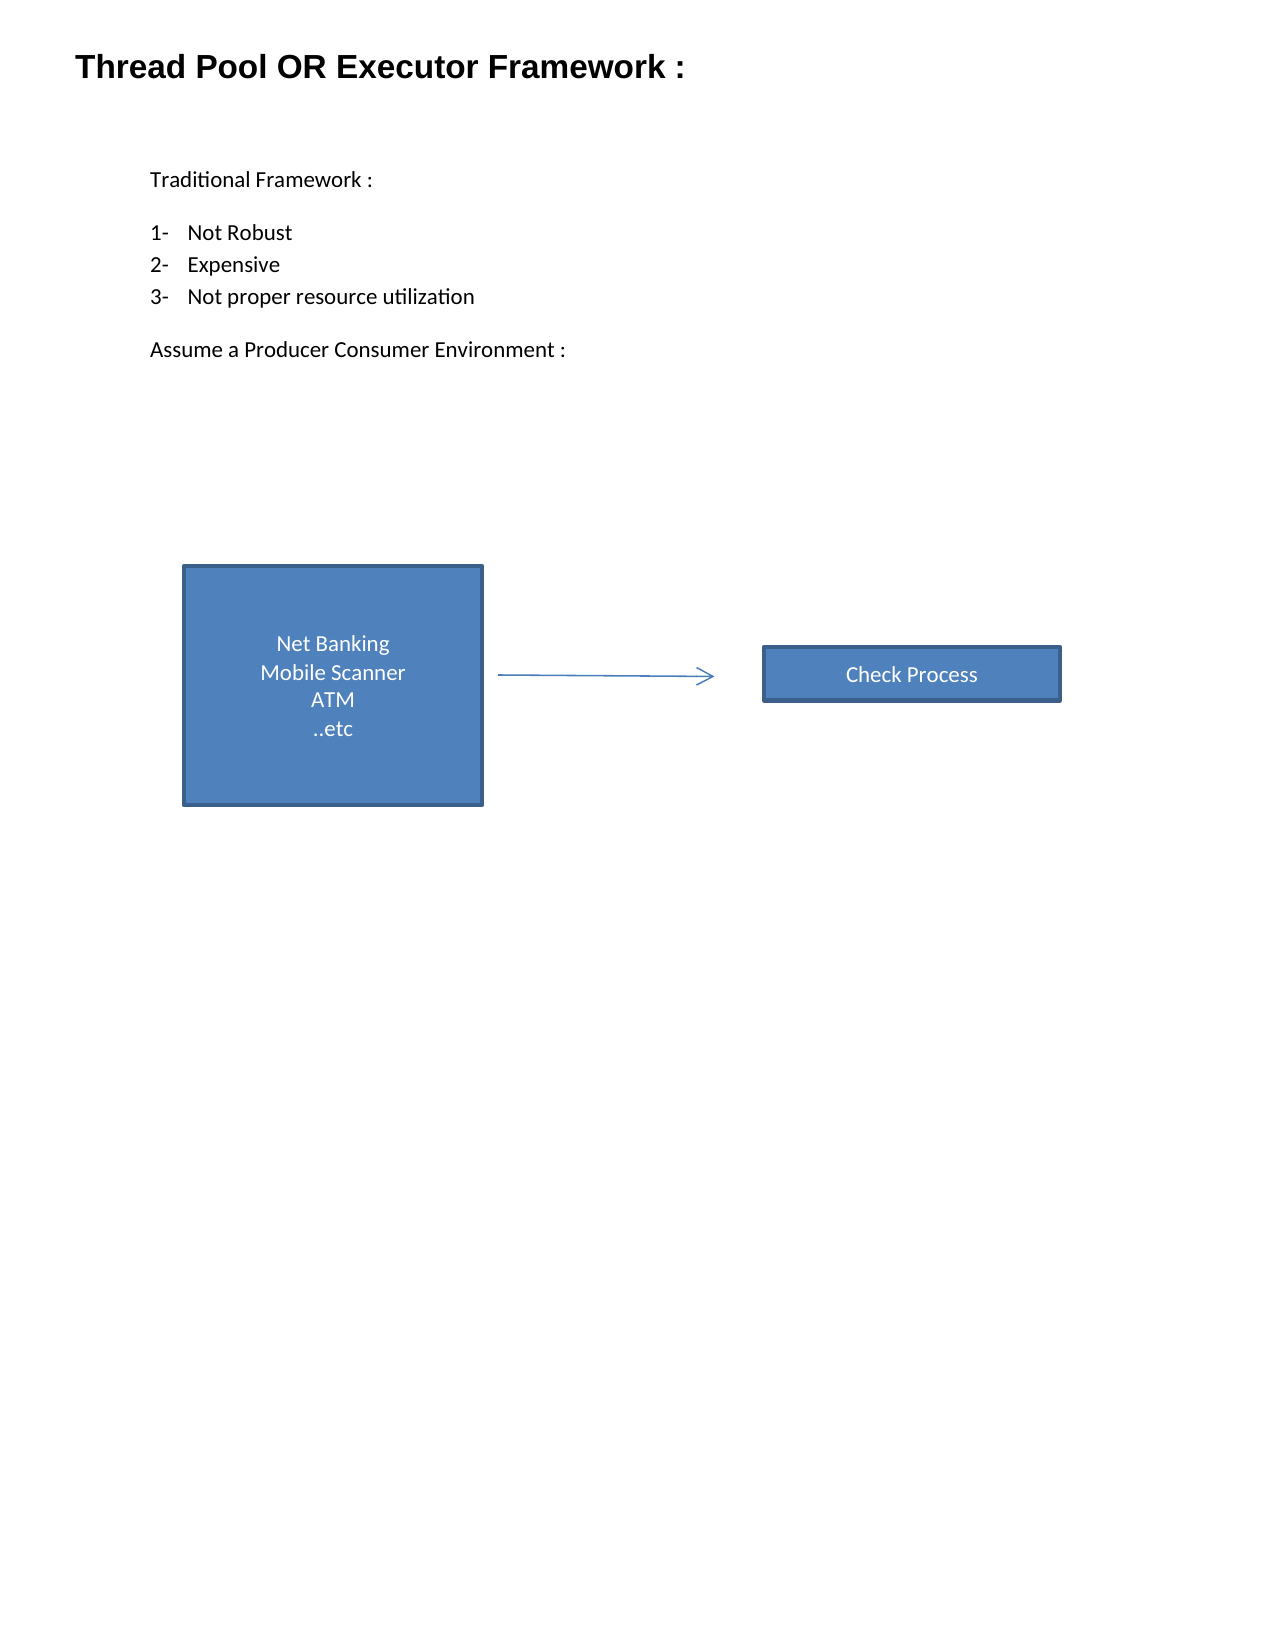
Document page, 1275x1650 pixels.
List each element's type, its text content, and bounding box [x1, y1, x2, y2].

text Assume a Producer Consumer Environment : [150, 335, 1209, 363]
list Not Robust [150, 218, 1209, 246]
text Traditional Framework : [75, 165, 1209, 193]
text Thread Pool OR Executor Framework : [75, 47, 1209, 85]
list Expensive [150, 250, 1209, 278]
list Not proper resource utilization [150, 282, 1209, 310]
